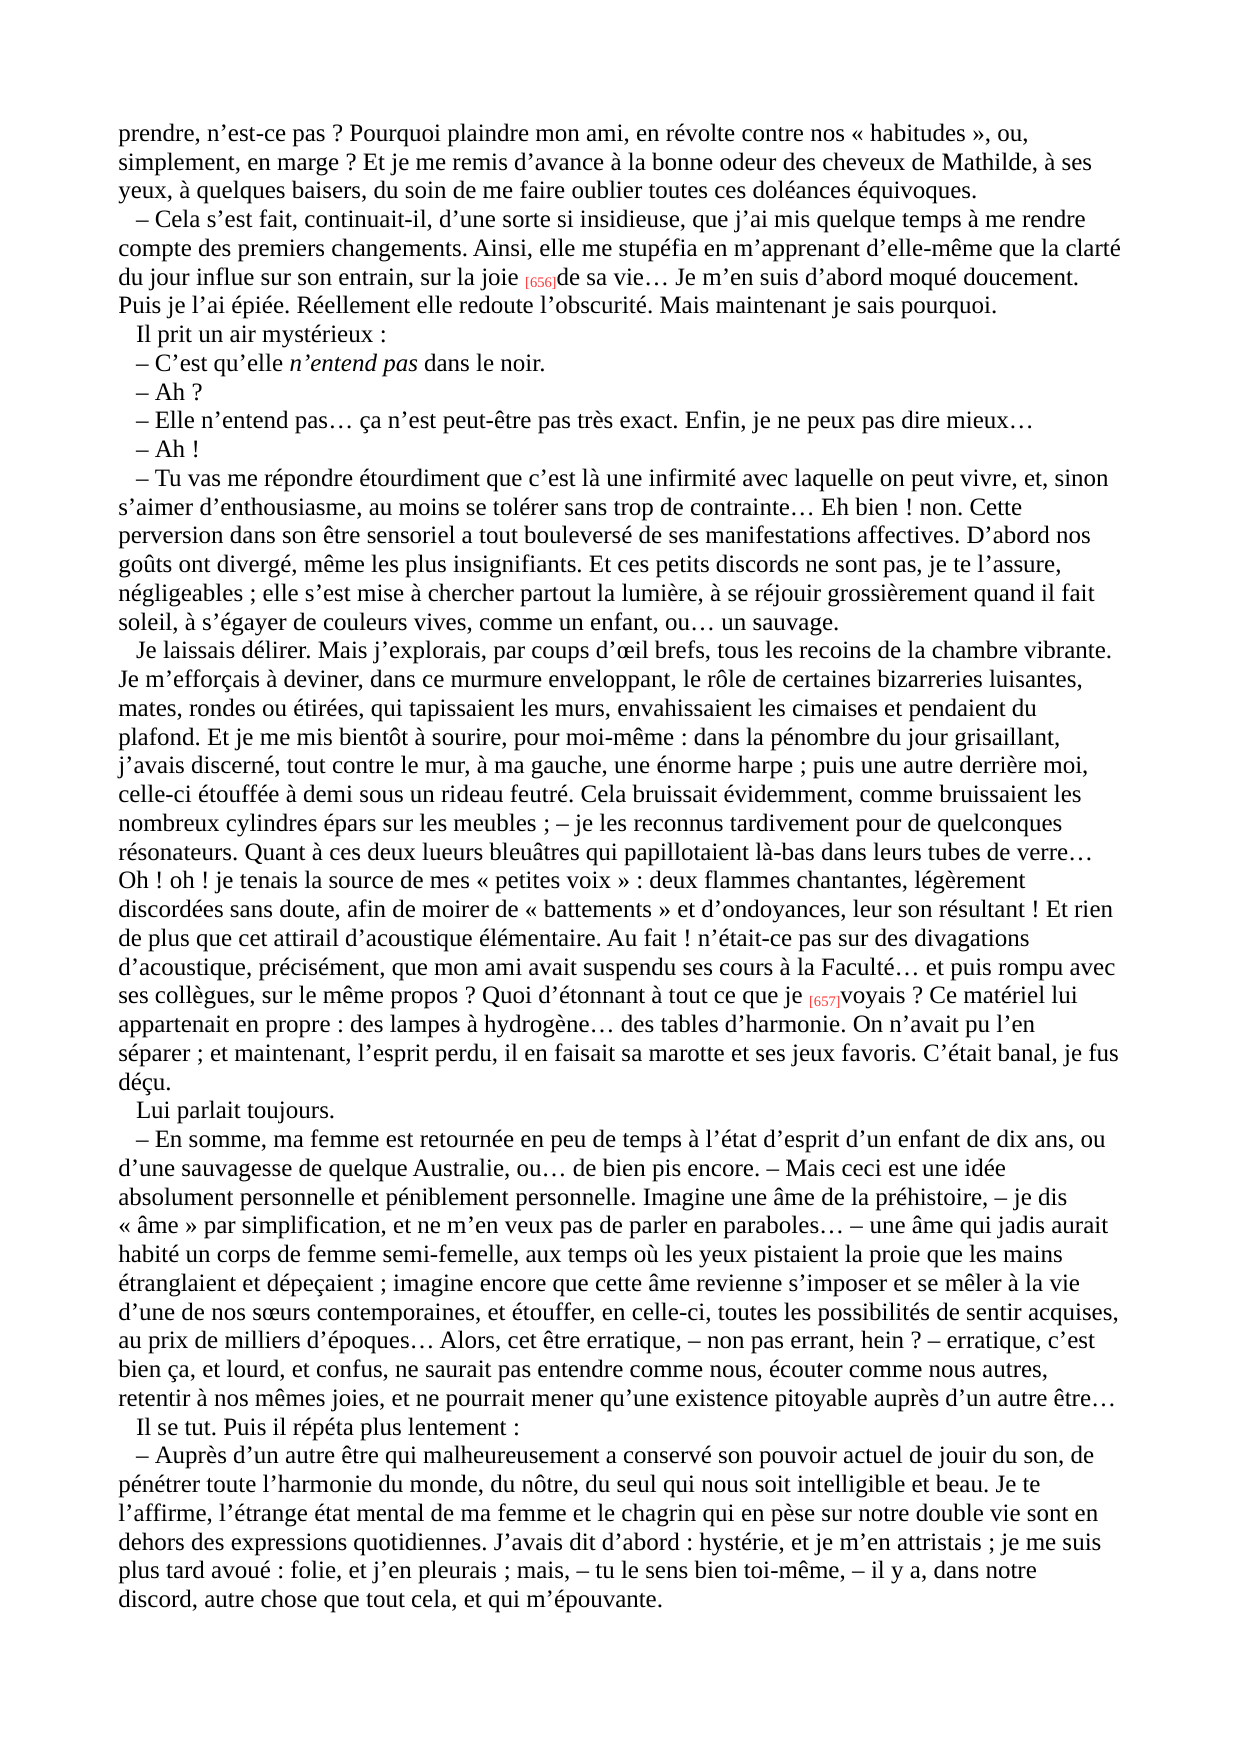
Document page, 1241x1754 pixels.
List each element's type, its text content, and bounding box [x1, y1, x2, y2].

text Il se tut. Puis il répéta plus lentement : [118, 1412, 1122, 1441]
text prendre, n’est-ce pas ? Pourquoi plaindre mon ami, en révolte contre nos « habitudes », ou, simplement, en marge ? Et je me remis d’avance à la bonne odeur des cheveux de Mathilde, à ses yeux, à quelques baisers, du soin de me faire oublier toutes ces doléances équivoques. [118, 118, 1122, 204]
text Lui parlait toujours. [118, 1096, 1122, 1124]
text Je laissais délirer. Mais j’explorais, par coups d’œil brefs, tous les recoins de la chambre vibrante. Je m’efforçais à deviner, dans ce murmure enveloppant, le rôle de certaines bizarreries luisantes, mates, rondes ou étirées, qui tapissaient les murs, envahissaient les cimaises et pendaient du plafond. Et je me mis bientôt à sourire, pour moi-même : dans la pénombre du jour grisaillant, j’avais discerné, tout contre le mur, à ma gauche, une énorme harpe ; puis une autre derrière moi, celle-ci étouffée à demi sous un rideau feutré. Cela bruissait évidemment, comme bruissaient les nombreux cylindres épars sur les meubles ; – je les reconnus tardivement pour de quelconques résonateurs. Quant à ces deux lueurs bleuâtres qui papillotaient là-bas dans leurs tubes de verre… Oh ! oh ! je tenais la source de mes « petites voix » : deux flammes chantantes, légèrement discordées sans doute, afin de moirer de « battements » et d’ondoyances, leur son résultant ! Et rien de plus que cet attirail d’acoustique élémentaire. Au fait ! n’était-ce pas sur des divagations d’acoustique, précisément, que mon ami avait suspendu ses cours à la Faculté… et puis rompu avec ses collègues, sur le même propos ? Quoi d’étonnant à tout ce que je [657]voyais ? Ce matériel lui appartenait en propre : des lampes à hydrogène… des tables d’harmonie. On n’avait pu l’en séparer ; et maintenant, l’esprit perdu, il en faisait sa marotte et ses jeux favoris. C’était banal, je fus déçu. [118, 636, 1122, 1096]
text – Ah ? [118, 377, 1122, 406]
text – En somme, ma femme est retournée en peu de temps à l’état d’esprit d’un enfant de dix ans, ou d’une sauvagesse de quelque Australie, ou… de bien pis encore. – Mais ceci est une idée absolument personnelle et péniblement personnelle. Imagine une âme de la préhistoire, – je dis « âme » par simplification, et ne m’en veux pas de parler en paraboles… – une âme qui jadis aurait habité un corps de femme semi-femelle, aux temps où les yeux pistaient la proie que les mains étranglaient et dépeçaient ; imagine encore que cette âme revienne s’imposer et se mêler à la vie d’une de nos sœurs contemporaines, et étouffer, en celle-ci, toutes les possibilités de sentir acquises, au prix de milliers d’époques… Alors, cet être erratique, – non pas errant, hein ? – erratique, c’est bien ça, et lourd, et confus, ne saurait pas entendre comme nous, écouter comme nous autres, retentir à nos mêmes joies, et ne pourrait mener qu’une existence pitoyable auprès d’un autre être… [118, 1124, 1122, 1412]
text – Tu vas me répondre étourdiment que c’est là une infirmité avec laquelle on peut vivre, et, sinon s’aimer d’enthousiasme, au moins se tolérer sans trop de contrainte… Eh bien ! non. Cette perversion dans son être sensoriel a tout bouleversé de ses manifestations affectives. D’abord nos goûts ont divergé, même les plus insignifiants. Et ces petits discords ne sont pas, je te l’assure, négligeables ; elle s’est mise à chercher partout la lumière, à se réjouir grossièrement quand il fait soleil, à s’égayer de couleurs vives, comme un enfant, ou… un sauvage. [118, 463, 1122, 636]
text – Cela s’est fait, continuait-il, d’une sorte si insidieuse, que j’ai mis quelque temps à me rendre compte des premiers changements. Ainsi, elle me stupéfia en m’apprenant d’elle-même que la clarté du jour influe sur son entrain, sur la joie [656]de sa vie… Je m’en suis d’abord moqué doucement. Puis je l’ai épiée. Réellement elle redoute l’obscurité. Mais maintenant je sais pourquoi. [118, 204, 1122, 319]
text – C’est qu’elle n’entend pas dans le noir. [118, 348, 1122, 377]
text – Ah ! [118, 434, 1122, 463]
text – Auprès d’un autre être qui malheureusement a conservé son pouvoir actuel de jouir du son, de pénétrer toute l’harmonie du monde, du nôtre, du seul qui nous soit intelligible et beau. Je te l’affirme, l’étrange état mental de ma femme et le chagrin qui en pèse sur notre double vie sont en dehors des expressions quotidiennes. J’avais dit d’abord : hystérie, et je m’en attristais ; je me suis plus tard avoué : folie, et j’en pleurais ; mais, – tu le sens bien toi-même, – il y a, dans notre discord, autre chose que tout cela, et qui m’épouvante. [118, 1441, 1122, 1613]
text – Elle n’entend pas… ça n’est peut-être pas très exact. Enfin, je ne peux pas dire mieux… [118, 406, 1122, 434]
text Il prit un air mystérieux : [118, 319, 1122, 348]
